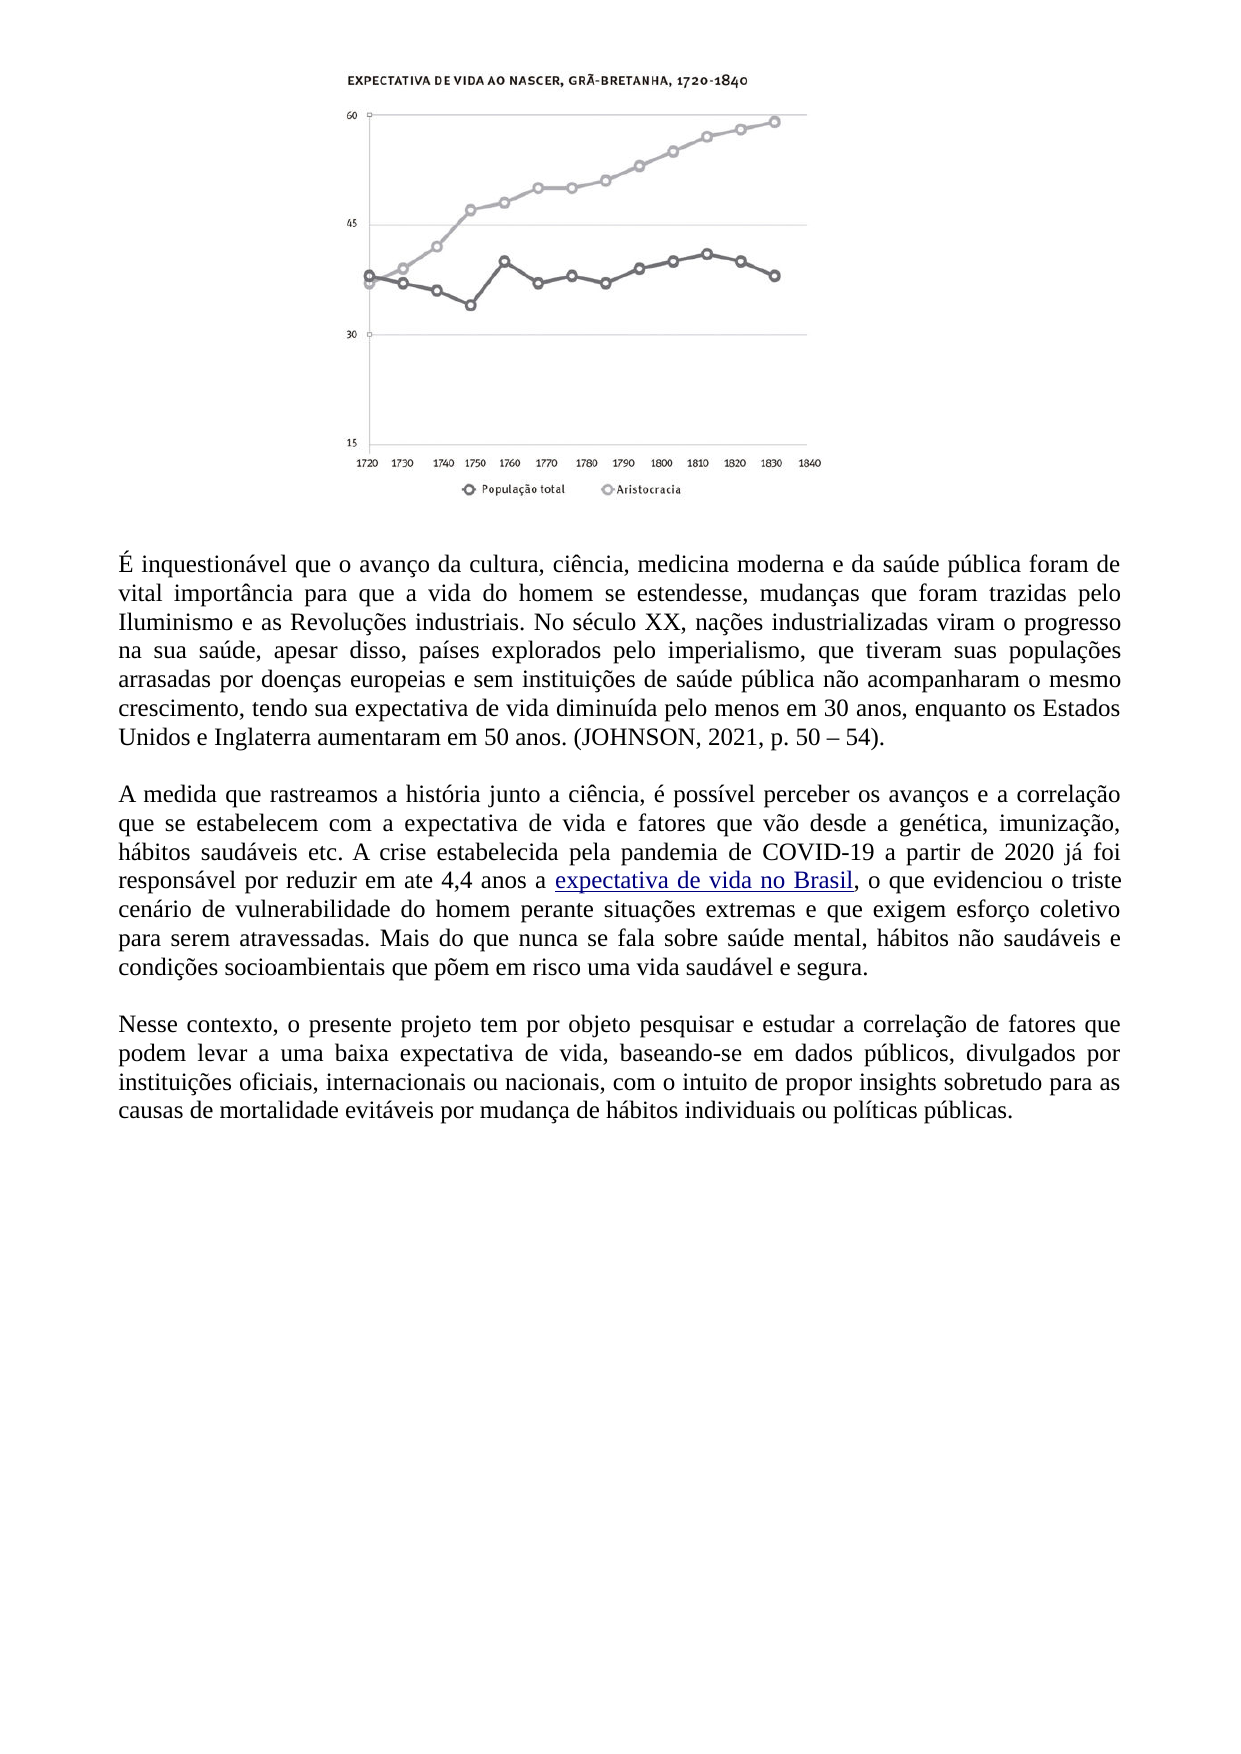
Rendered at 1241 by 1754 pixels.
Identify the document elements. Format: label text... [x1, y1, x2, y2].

text É inquestionável que o avanço da cultura, ciência, medicina moderna e da saúde pública foram de vital importância para que a vida do homem se estendesse, mudanças que foram trazidas pelo Iluminismo e as Revoluções industriais. No século XX, nações industrializadas viram o progresso na sua saúde, apesar disso, países explorados pelo imperialismo, que tiveram suas populações arrasadas por doenças europeias e sem instituições de saúde pública não acompanharam o mesmo crescimento, tendo sua expectativa de vida diminuída pelo menos em 30 anos, enquanto os Estados Unidos e Inglaterra aumentaram em 50 anos. (JOHNSON, 2021, p. 50 – 54). [118, 549, 1122, 751]
text Nesse contexto, o presente projeto tem por objeto pesquisar e estudar a correlação de fatores que podem levar a uma baixa expectativa de vida, baseando-se em dados públicos, divulgados por instituições oficiais, internacionais ou nacionais, com o intuito de propor insights sobretudo para as causas de mortalidade evitáveis por mudança de hábitos individuais ou políticas públicas. [118, 1009, 1122, 1124]
text A medida que rastreamos a história junto a ciência, é possível perceber os avanços e a correlação que se estabelecem com a expectativa de vida e fatores que vão desde a genética, imunização, hábitos saudáveis etc. A crise estabelecida pela pandemia de COVID-19 a partir de 2020 já foi responsável por reduzir em ate 4,4 anos a expectativa de vida no Brasil, o que evidenciou o triste cenário de vulnerabilidade do homem perante situações extremas e que exigem esforço coletivo para serem atravessadas. Mais do que nunca se fala sobre saúde mental, hábitos não saudáveis e condições socioambientais que põem em risco uma vida saudável e segura. [118, 779, 1122, 981]
picture [339, 65, 831, 505]
